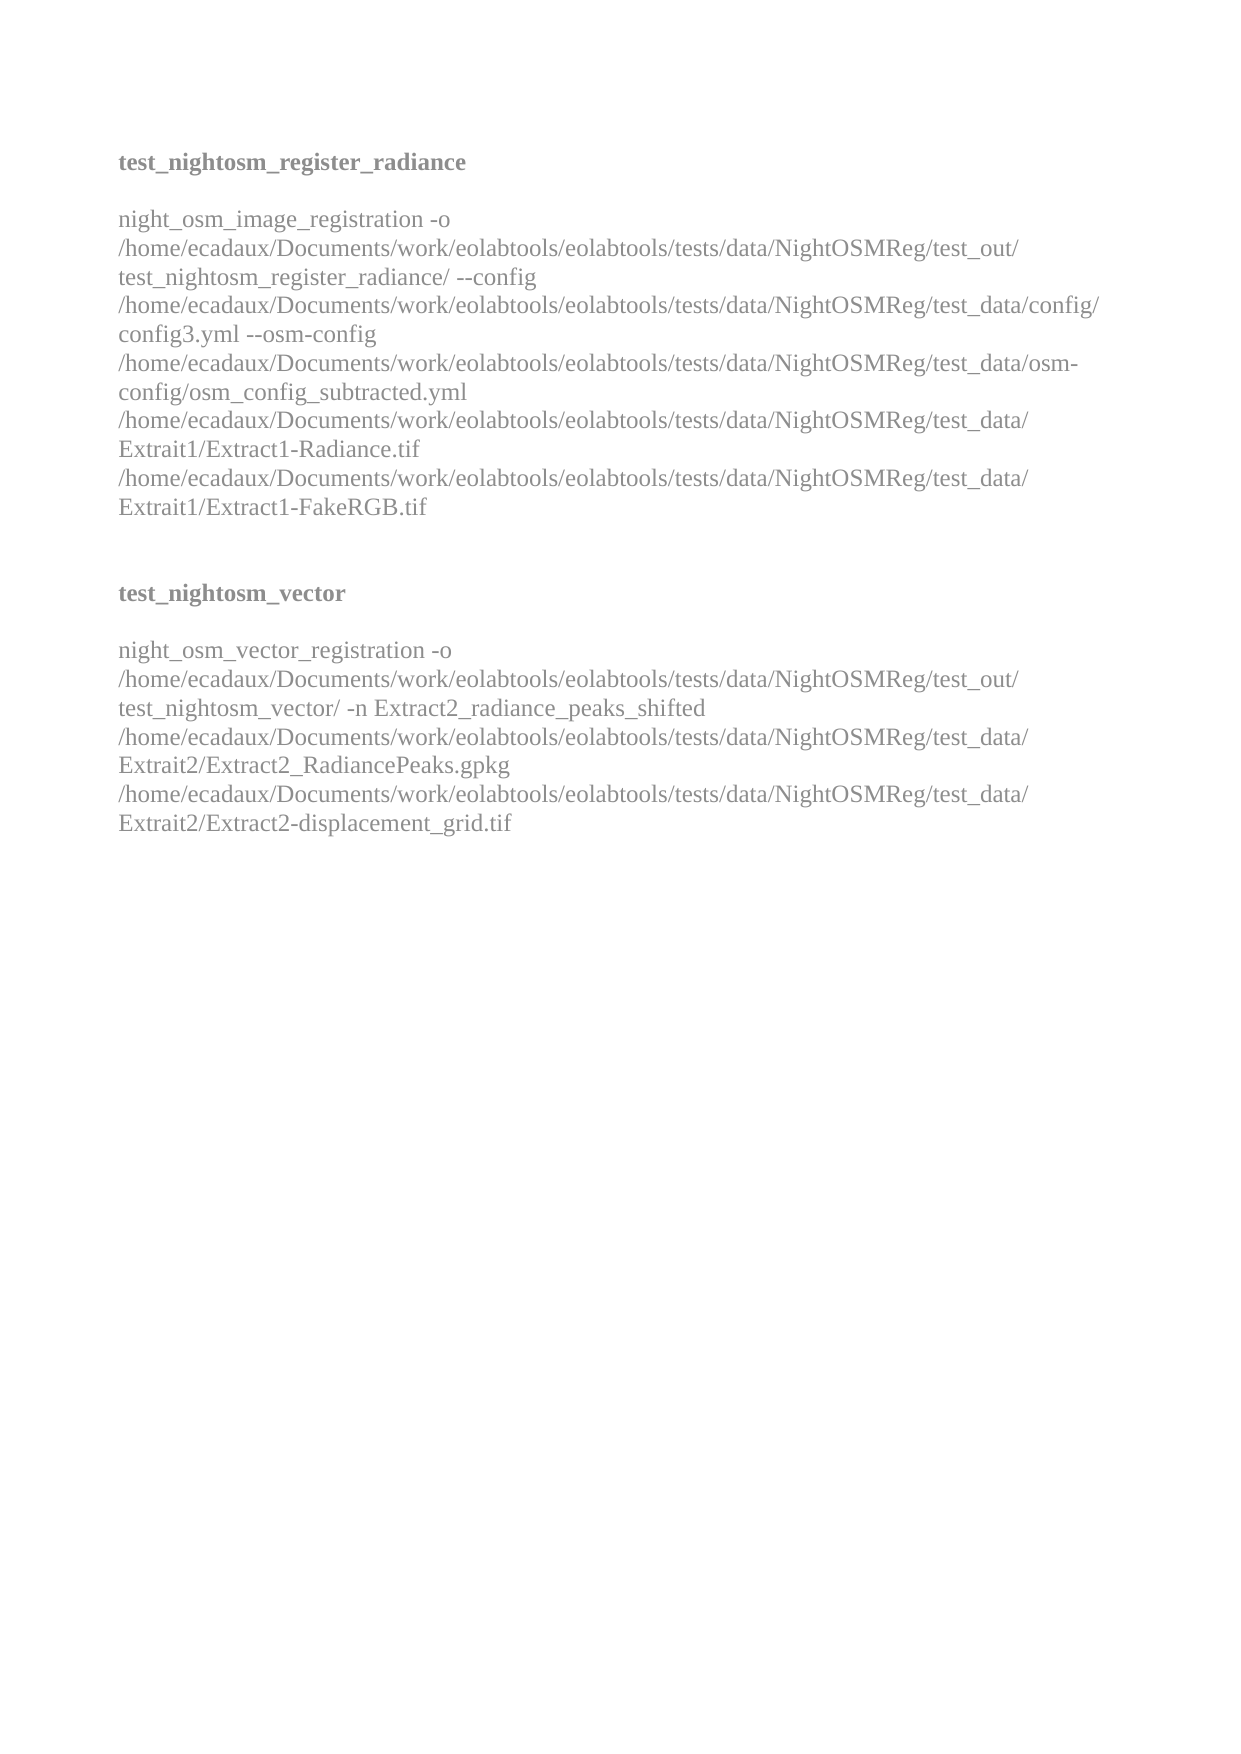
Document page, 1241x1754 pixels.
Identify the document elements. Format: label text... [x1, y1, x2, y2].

text test_nightosm_vector [118, 578, 1122, 607]
text test_nightosm_register_radiance [118, 147, 1122, 176]
text night_osm_vector_registration -o /home/ecadaux/Documents/work/eolabtools/eolabtools/tests/data/NightOSMReg/test_out/test_nightosm_vector/ -n Extract2_radiance_peaks_shifted /home/ecadaux/Documents/work/eolabtools/eolabtools/tests/data/NightOSMReg/test_data/Extrait2/Extract2_RadiancePeaks.gpkg /home/ecadaux/Documents/work/eolabtools/eolabtools/tests/data/NightOSMReg/test_data/Extrait2/Extract2-displacement_grid.tif [118, 636, 1122, 837]
text night_osm_image_registration -o /home/ecadaux/Documents/work/eolabtools/eolabtools/tests/data/NightOSMReg/test_out/test_nightosm_register_radiance/ --config /home/ecadaux/Documents/work/eolabtools/eolabtools/tests/data/NightOSMReg/test_data/config/config3.yml --osm-config /home/ecadaux/Documents/work/eolabtools/eolabtools/tests/data/NightOSMReg/test_data/osm-config/osm_config_subtracted.yml /home/ecadaux/Documents/work/eolabtools/eolabtools/tests/data/NightOSMReg/test_data/Extrait1/Extract1-Radiance.tif /home/ecadaux/Documents/work/eolabtools/eolabtools/tests/data/NightOSMReg/test_data/Extrait1/Extract1-FakeRGB.tif [118, 204, 1122, 521]
